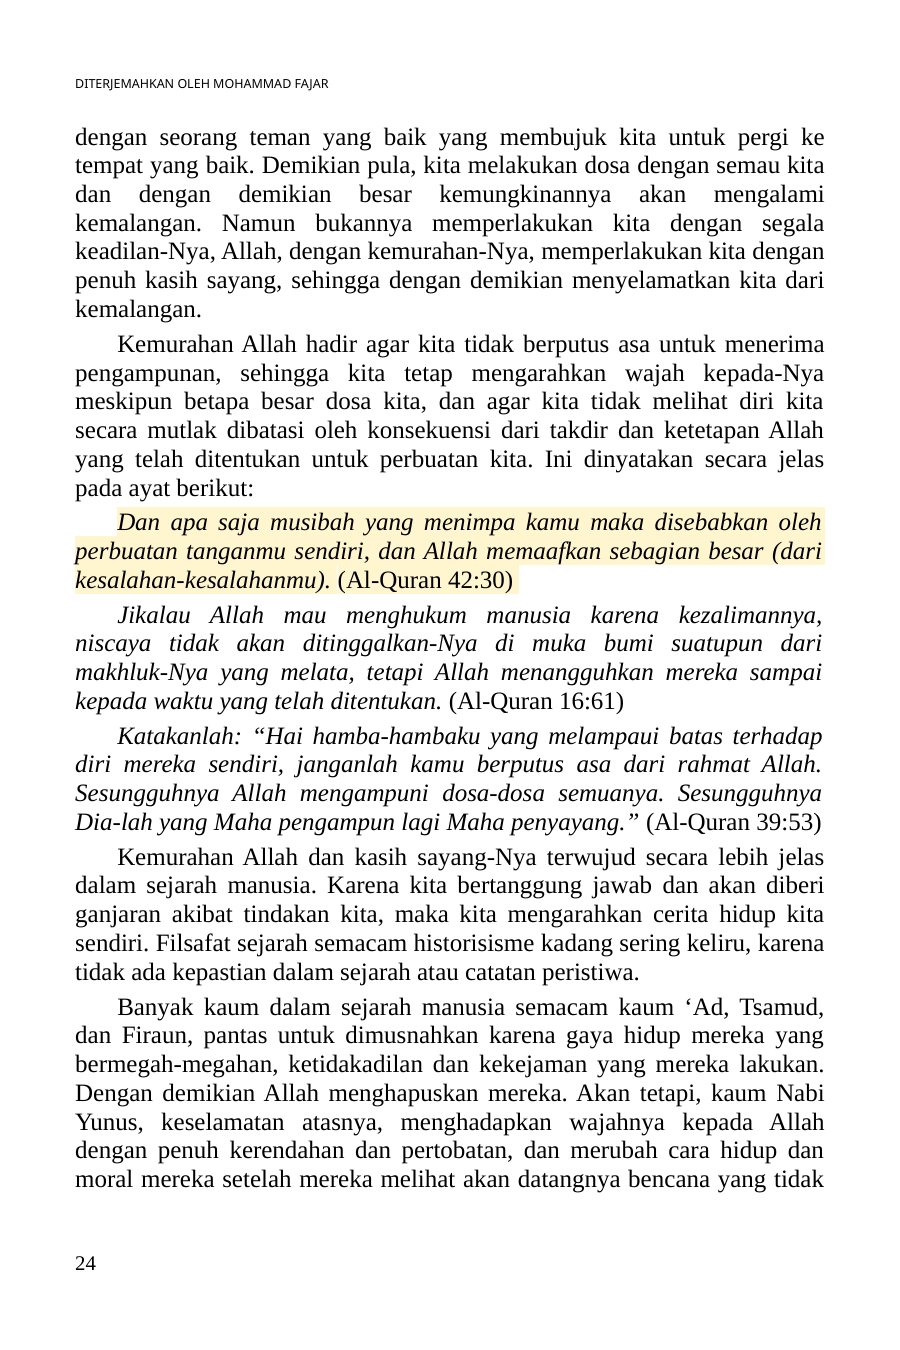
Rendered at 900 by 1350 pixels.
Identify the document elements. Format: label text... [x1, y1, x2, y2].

text dengan seorang teman yang baik yang membujuk kita untuk pergi ke tempat yang baik. Demikian pula, kita melakukan dosa dengan semau kita dan dengan demikian besar kemungkinannya akan mengalami kemalangan. Namun bukannya memperlakukan kita dengan segala keadilan-Nya, Allah, dengan kemurahan-Nya, memperlakukan kita dengan penuh kasih sayang, sehingga dengan demikian menyelamatkan kita dari kemalangan. [75, 122, 825, 323]
text Kemurahan Allah hadir agar kita tidak berputus asa untuk menerima pengampunan, sehingga kita tetap mengarahkan wajah kepada-Nya meskipun betapa besar dosa kita, dan agar kita tidak melihat diri kita secara mutlak dibatasi oleh konsekuensi dari takdir dan ketetapan Allah yang telah ditentukan untuk perbuatan kita. Ini dinyatakan secara jelas pada ayat berikut: [75, 329, 825, 501]
text Katakanlah: “Hai hamba-hambaku yang melampaui batas terhadap diri mereka sendiri, janganlah kamu berputus asa dari rahmat Allah. Sesungguhnya Allah mengampuni dosa-dosa semuanya. Sesungguhnya Dia-lah yang Maha pengampun lagi Maha penyayang.” (Al-Quran 39:53) [75, 721, 825, 836]
text Kemurahan Allah dan kasih sayang-Nya terwujud secara lebih jelas dalam sejarah manusia. Karena kita bertanggung jawab dan akan diberi ganjaran akibat tindakan kita, maka kita mengarahkan cerita hidup kita sendiri. Filsafat sejarah semacam historisisme kadang sering keliru, karena tidak ada kepastian dalam sejarah atau catatan peristiwa. [75, 842, 825, 986]
text Jikalau Allah mau menghukum manusia karena kezalimannya, niscaya tidak akan ditinggalkan-Nya di muka bumi suatupun dari makhluk-Nya yang melata, tetapi Allah menangguhkan mereka sampai kepada waktu yang telah ditentukan. (Al-Quran 16:61) [75, 600, 825, 715]
text Banyak kaum dalam sejarah manusia semacam kaum ‘Ad, Tsamud, dan Firaun, pantas untuk dimusnahkan karena gaya hidup mereka yang bermegah-megahan, ketidakadilan dan kekejaman yang mereka lakukan. Dengan demikian Allah menghapuskan mereka. Akan tetapi, kaum Nabi Yunus, keselamatan atasnya, menghadapkan wajahnya kepada Allah dengan penuh kerendahan dan pertobatan, dan merubah cara hidup dan moral mereka setelah mereka melihat akan datangnya bencana yang tidak [75, 992, 825, 1193]
text Dan apa saja musibah yang menimpa kamu maka disebabkan oleh perbuatan tanganmu sendiri, dan Allah memaafkan sebagian besar (dari kesalahan-kesalahanmu). (Al-Quran 42:30) [75, 507, 825, 594]
